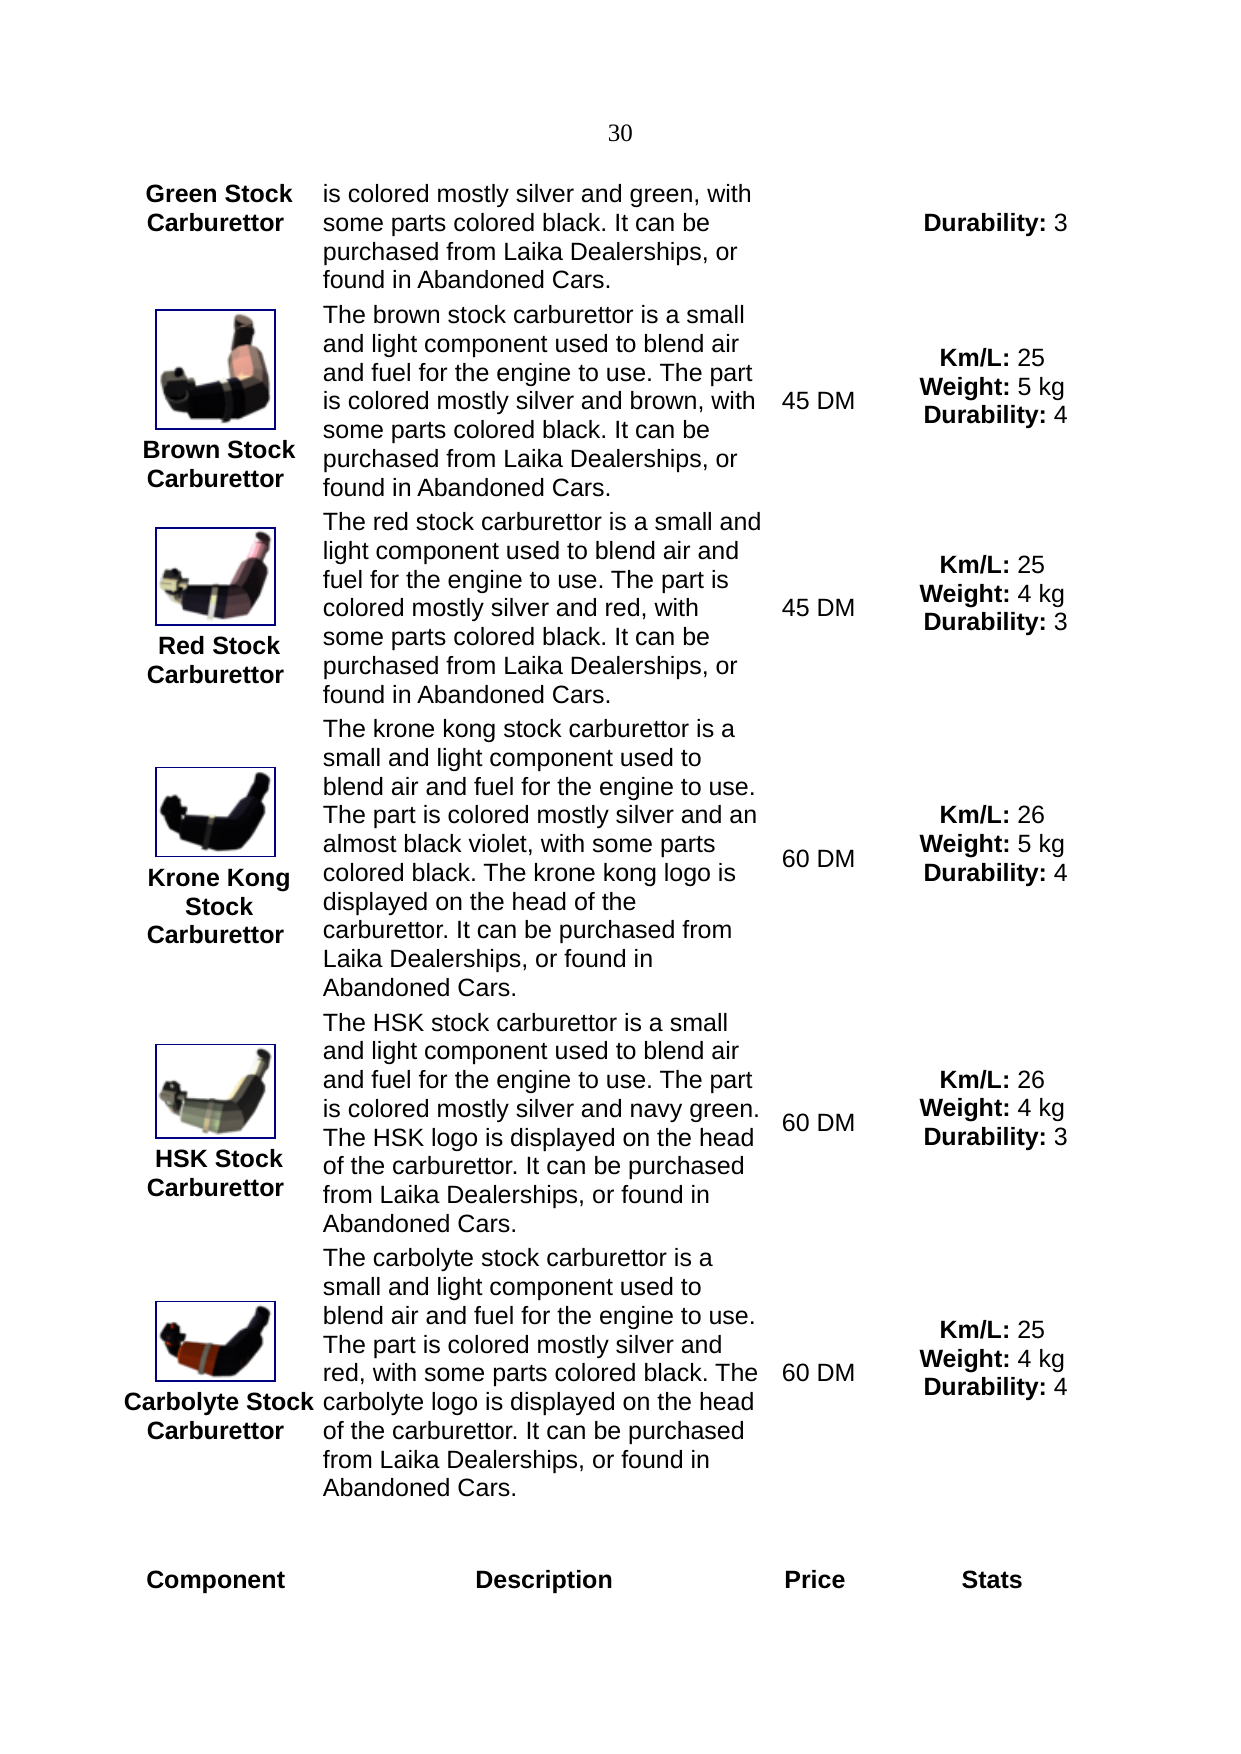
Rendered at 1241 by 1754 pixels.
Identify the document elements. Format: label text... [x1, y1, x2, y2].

picture [157, 1302, 274, 1380]
table_cell is colored mostly silver and green, with some parts colored black. It can be purchased from Laika Dealerships, or found in Abandoned Cars. [320, 176, 768, 297]
table_cell The brown stock carburettor is a small and light component used to blend air and fuel for the engine to use. The part is colored mostly silver and brown, with some parts colored black. It can be purchased from Laika Dealerships, or found in Abandoned Cars. [320, 297, 768, 504]
table_header Price [768, 1563, 868, 1597]
table_cell 45 DM [769, 297, 868, 504]
table_cell Km/L: 25 Weight: 4 kg Durability: 4 [868, 1241, 1123, 1505]
table_header Stats [868, 1563, 1123, 1597]
table_cell Km/L: 25 Weight: 4 kg Durability: 3 [868, 504, 1123, 711]
picture [157, 1045, 274, 1137]
table_cell The carbolyte stock carburettor is a small and light component used to blend air and fuel for the engine to use. The part is colored mostly silver and red, with some parts colored black. The carbolyte logo is displayed on the head of the carburettor. It can be purchased from Laika Dealerships, or found in Abandoned Cars. [320, 1241, 768, 1505]
table_cell 60 DM [769, 1005, 868, 1241]
table_cell 60 DM [769, 1241, 868, 1505]
table_cell Brown Stock Carburettor [118, 297, 320, 504]
table_header Description [320, 1563, 768, 1597]
table_header Component [118, 1563, 320, 1597]
table_cell The HSK stock carburettor is a small and light component used to blend air and fuel for the engine to use. The part is colored mostly silver and navy green. The HSK logo is displayed on the head of the carburettor. It can be purchased from Laika Dealerships, or found in Abandoned Cars. [320, 1005, 768, 1241]
table_cell [769, 176, 868, 297]
picture [157, 529, 274, 624]
table_cell Km/L: 26 Weight: 5 kg Durability: 4 [868, 711, 1123, 1005]
picture [157, 768, 274, 856]
table_cell 45 DM [769, 504, 868, 711]
table_cell The red stock carburettor is a small and light component used to blend air and fuel for the engine to use. The part is colored mostly silver and red, with some parts colored black. It can be purchased from Laika Dealerships, or found in Abandoned Cars. [320, 504, 768, 711]
table_cell Km/L: 26 Weight: 4 kg Durability: 3 [868, 1005, 1123, 1241]
picture [157, 311, 274, 428]
table_cell Red Stock Carburettor [118, 504, 320, 711]
table_cell Durability: 3 [868, 176, 1123, 297]
table_cell Km/L: 25 Weight: 5 kg Durability: 4 [868, 297, 1123, 504]
table_cell Green Stock Carburettor [118, 176, 320, 297]
table_cell The krone kong stock carburettor is a small and light component used to blend air and fuel for the engine to use. The part is colored mostly silver and an almost black violet, with some parts colored black. The krone kong logo is displayed on the head of the carburettor. It can be purchased from Laika Dealerships, or found in Abandoned Cars. [320, 711, 768, 1005]
table_cell HSK Stock Carburettor [118, 1005, 320, 1241]
table_cell 60 DM [769, 711, 868, 1005]
table_cell Krone Kong Stock Carburettor [118, 711, 320, 1005]
table_cell Carbolyte Stock Carburettor [118, 1241, 320, 1505]
